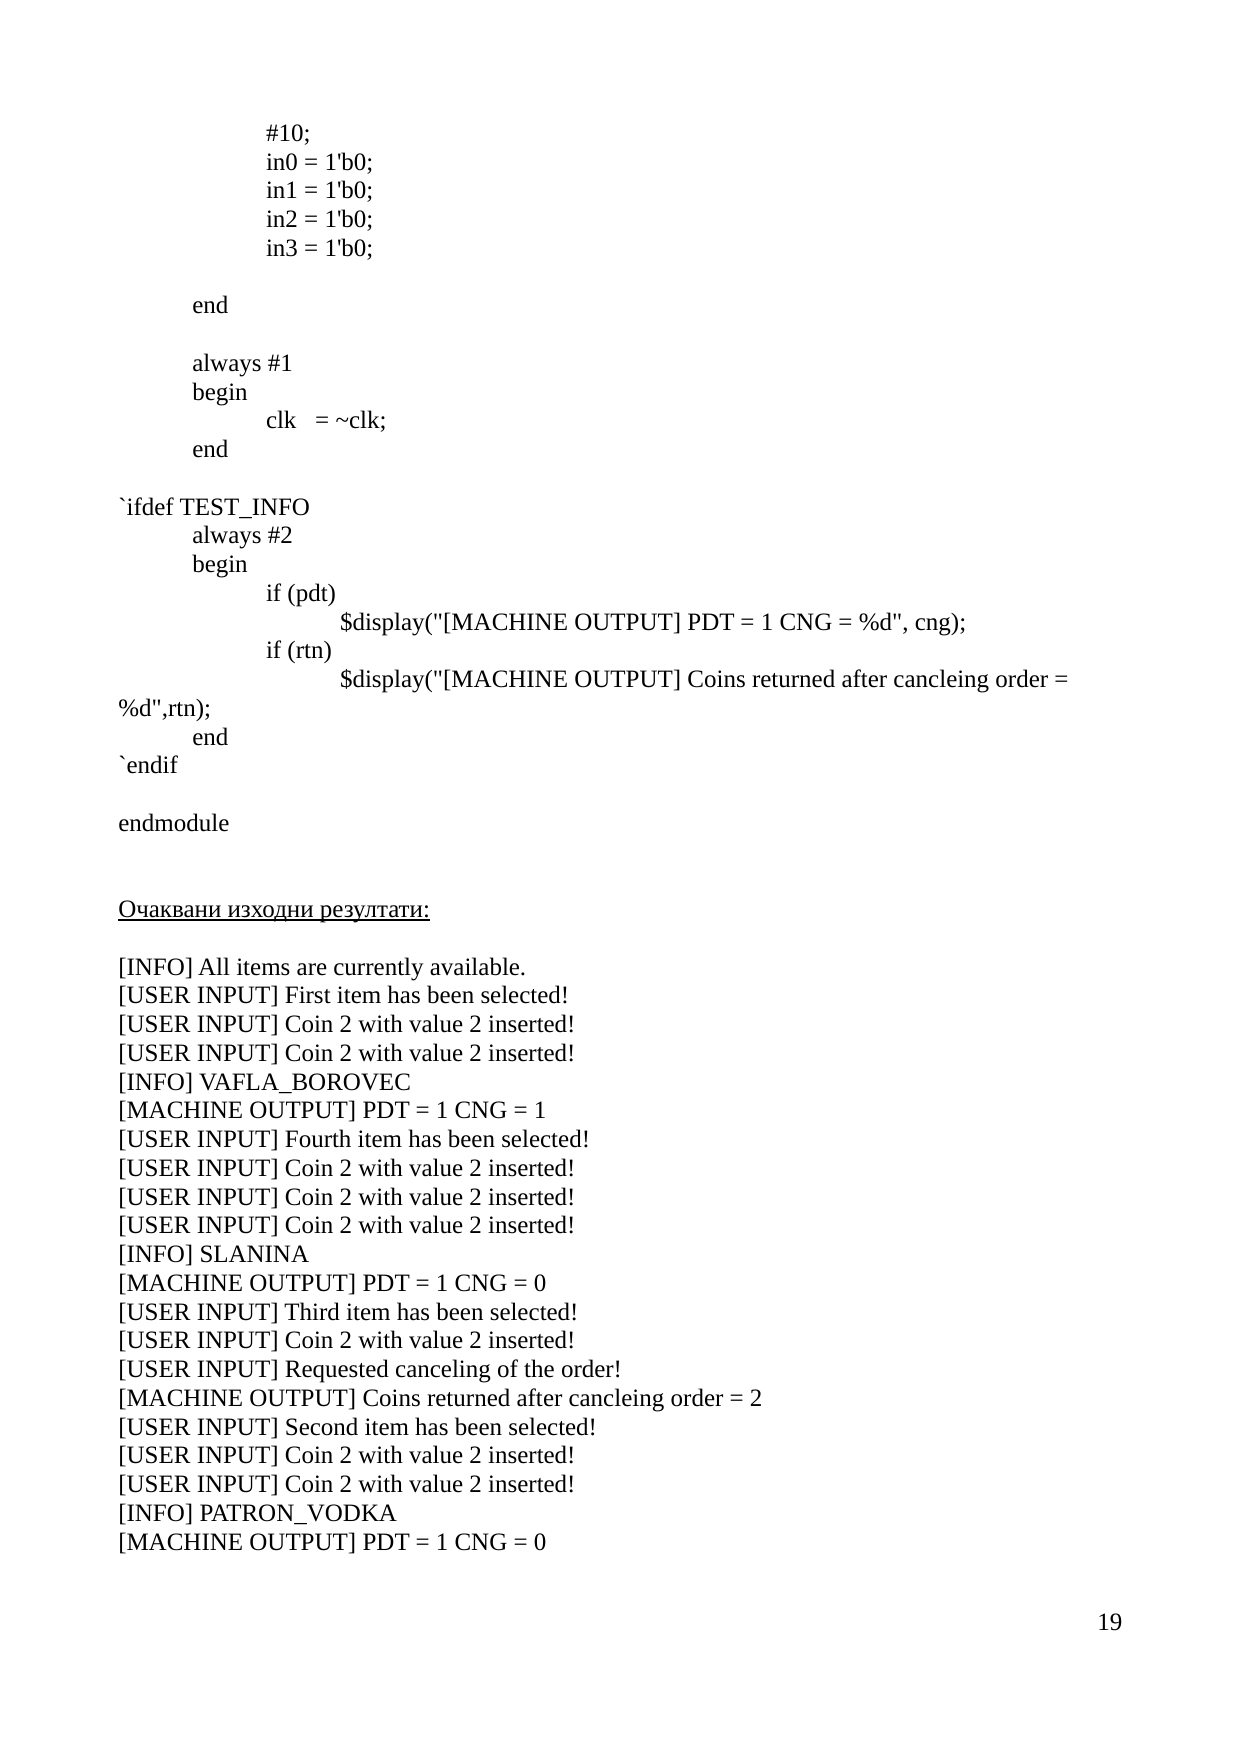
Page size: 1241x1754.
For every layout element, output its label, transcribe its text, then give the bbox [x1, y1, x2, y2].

text always #2 [118, 521, 1122, 549]
text [MACHINE OUTPUT] Coins returned after cancleing order = 2 [118, 1383, 1122, 1412]
text [INFO] PATRON_VODKA [118, 1498, 1122, 1527]
text [USER INPUT] First item has been selected! [118, 981, 1122, 1009]
text in2 = 1'b0; [118, 204, 1122, 233]
text #10; [118, 118, 1122, 147]
text clk = ~clk; [118, 406, 1122, 434]
text [USER INPUT] Coin 2 with value 2 inserted! [118, 1211, 1122, 1239]
text always #1 [118, 348, 1122, 377]
text Oчаквани изходни резултати: [118, 894, 1122, 923]
text endmodule [118, 808, 1122, 837]
text in0 = 1'b0; [118, 147, 1122, 176]
text if (rtn) [118, 636, 1122, 664]
text end [118, 291, 1122, 319]
text $display("[MACHINE OUTPUT] PDT = 1 CNG = %d", cng); [118, 607, 1122, 636]
text [USER INPUT] Coin 2 with value 2 inserted! [118, 1038, 1122, 1067]
text [USER INPUT] Fourth item has been selected! [118, 1124, 1122, 1153]
text end [118, 722, 1122, 751]
text in3 = 1'b0; [118, 233, 1122, 262]
text [INFO] SLANINA [118, 1239, 1122, 1268]
text [MACHINE OUTPUT] PDT = 1 CNG = 1 [118, 1096, 1122, 1124]
text [USER INPUT] Second item has been selected! [118, 1412, 1122, 1441]
text begin [118, 377, 1122, 406]
text begin [118, 549, 1122, 578]
text end [118, 434, 1122, 463]
text in1 = 1'b0; [118, 176, 1122, 204]
text [USER INPUT] Coin 2 with value 2 inserted! [118, 1326, 1122, 1354]
text `ifdef TEST_INFO [118, 492, 1122, 521]
text if (pdt) [118, 578, 1122, 607]
text [INFO] All items are currently available. [118, 952, 1122, 981]
text [MACHINE OUTPUT] PDT = 1 CNG = 0 [118, 1268, 1122, 1297]
text [USER INPUT] Coin 2 with value 2 inserted! [118, 1153, 1122, 1182]
text `endif [118, 751, 1122, 779]
text [USER INPUT] Coin 2 with value 2 inserted! [118, 1469, 1122, 1498]
text [MACHINE OUTPUT] PDT = 1 CNG = 0 [118, 1527, 1122, 1556]
text $display("[MACHINE OUTPUT] Coins returned after cancleing order = %d",rtn); [118, 664, 1122, 722]
text [USER INPUT] Requested canceling of the order! [118, 1354, 1122, 1383]
text [USER INPUT] Coin 2 with value 2 inserted! [118, 1182, 1122, 1211]
text [USER INPUT] Coin 2 with value 2 inserted! [118, 1441, 1122, 1469]
text [USER INPUT] Third item has been selected! [118, 1297, 1122, 1326]
text [INFO] VAFLA_BOROVEC [118, 1067, 1122, 1096]
text [USER INPUT] Coin 2 with value 2 inserted! [118, 1009, 1122, 1038]
